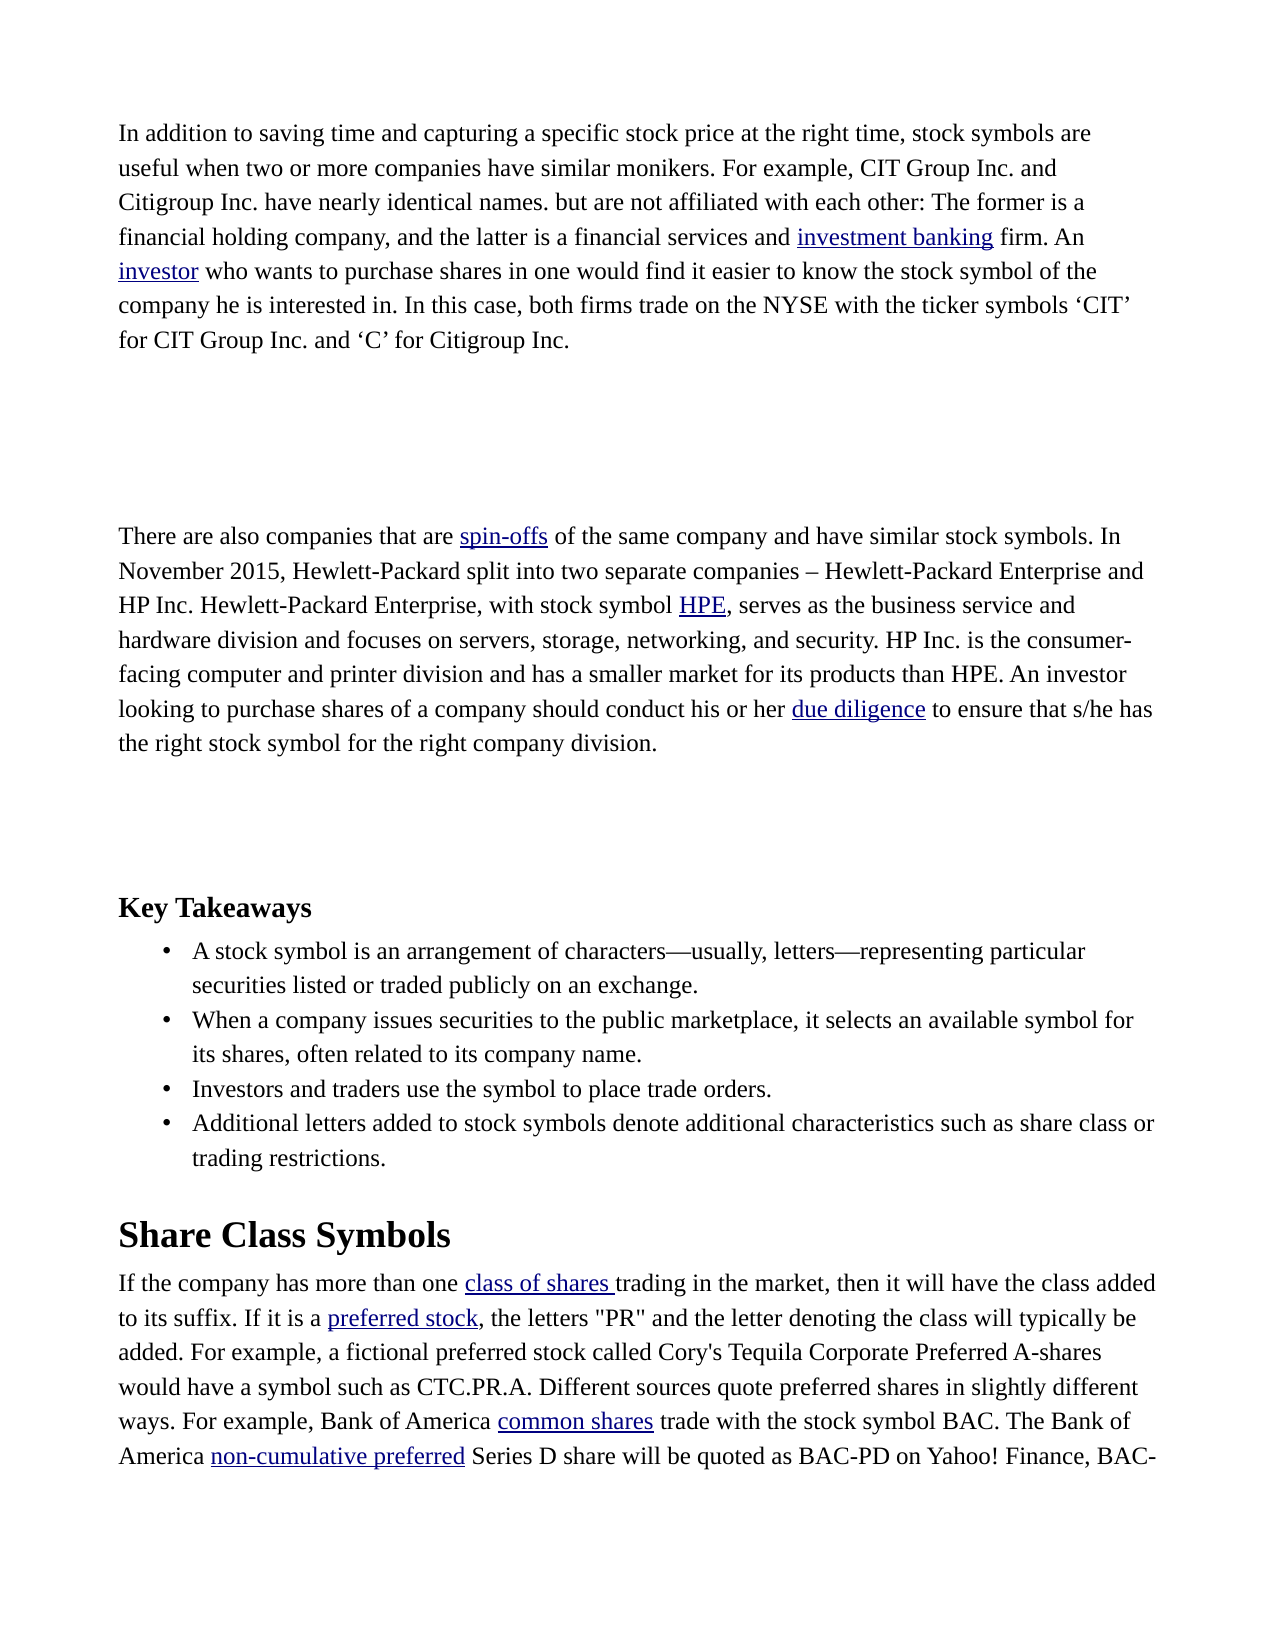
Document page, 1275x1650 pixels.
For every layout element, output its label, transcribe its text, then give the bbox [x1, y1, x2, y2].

subtitle Share Class Symbols [118, 1213, 1157, 1256]
list Additional letters added to stock symbols denote additional characteristics such as share class or trading restrictions. [162, 1108, 1157, 1172]
subtitle Key Takeaways [118, 890, 1157, 923]
text There are also companies that are spin-offs of the same company and have similar stock symbols. In November 2015, Hewlett-Packard split into two separate companies – Hewlett-Packard Enterprise and HP Inc. Hewlett-Packard Enterprise, with stock symbol HPE, serves as the business service and hardware division and focuses on servers, storage, networking, and security. HP Inc. is the consumer-facing computer and printer division and has a smaller market for its products than HPE. An investor looking to purchase shares of a company should conduct his or her due diligence to ensure that s/he has the right stock symbol for the right company division. [118, 521, 1157, 757]
text In addition to saving time and capturing a specific stock price at the right time, stock symbols are useful when two or more companies have similar monikers. For example, CIT Group Inc. and Citigroup Inc. have nearly identical names. but are not affiliated with each other: The former is a financial holding company, and the latter is a financial services and investment banking firm. An investor who wants to purchase shares in one would find it easier to know the stock symbol of the company he is interested in. In this case, both firms trade on the NYSE with the ticker symbols ‘CIT’ for CIT Group Inc. and ‘C’ for Citigroup Inc. [118, 118, 1157, 354]
list Investors and traders use the symbol to place trade orders. [162, 1074, 1157, 1103]
list A stock symbol is an arrangement of characters—usually, letters—representing particular securities listed or traded publicly on an exchange. [162, 936, 1157, 999]
list When a company issues securities to the public marketplace, it selects an available symbol for its shares, often related to its company name. [162, 1005, 1157, 1068]
text If the company has more than one class of shares trading in the market, then it will have the class added to its suffix. If it is a preferred stock, the letters "PR" and the letter denoting the class will typically be added. For example, a fictional preferred stock called Cory's Tequila Corporate Preferred A-shares would have a symbol such as CTC.PR.A. Different sources quote preferred shares in slightly different ways. For example, Bank of America common shares trade with the stock symbol BAC. The Bank of America non-cumulative preferred Series D share will be quoted as BAC-PD on Yahoo! Finance, BAC- [118, 1268, 1157, 1469]
